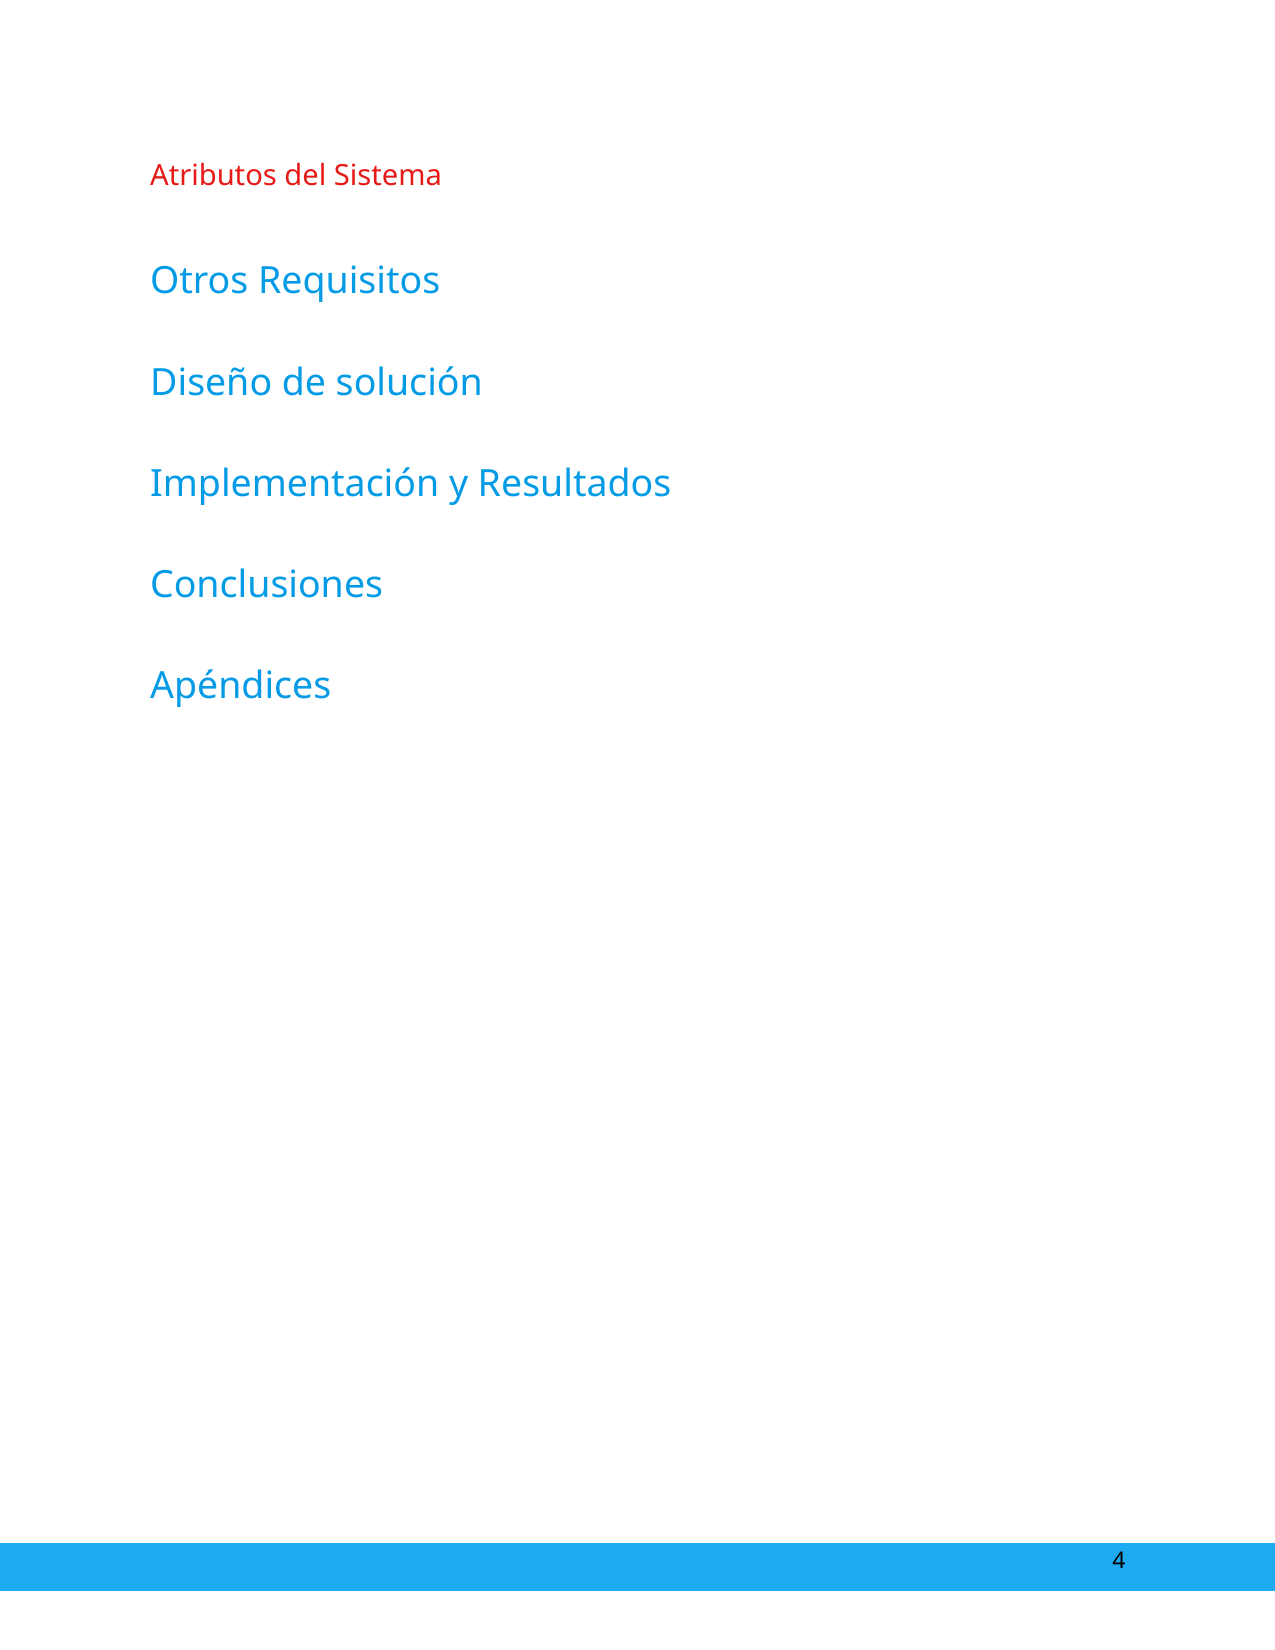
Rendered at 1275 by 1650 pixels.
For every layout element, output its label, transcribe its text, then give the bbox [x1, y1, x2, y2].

subtitle Conclusiones [150, 557, 1125, 608]
subtitle Atributos del Sistema [150, 154, 1125, 194]
subtitle Implementación y Resultados [150, 456, 1125, 507]
subtitle Apéndices [150, 658, 1125, 709]
subtitle Diseño de solución [150, 355, 1125, 406]
subtitle Otros Requisitos [150, 254, 1125, 305]
picture [0, 1543, 1275, 1591]
